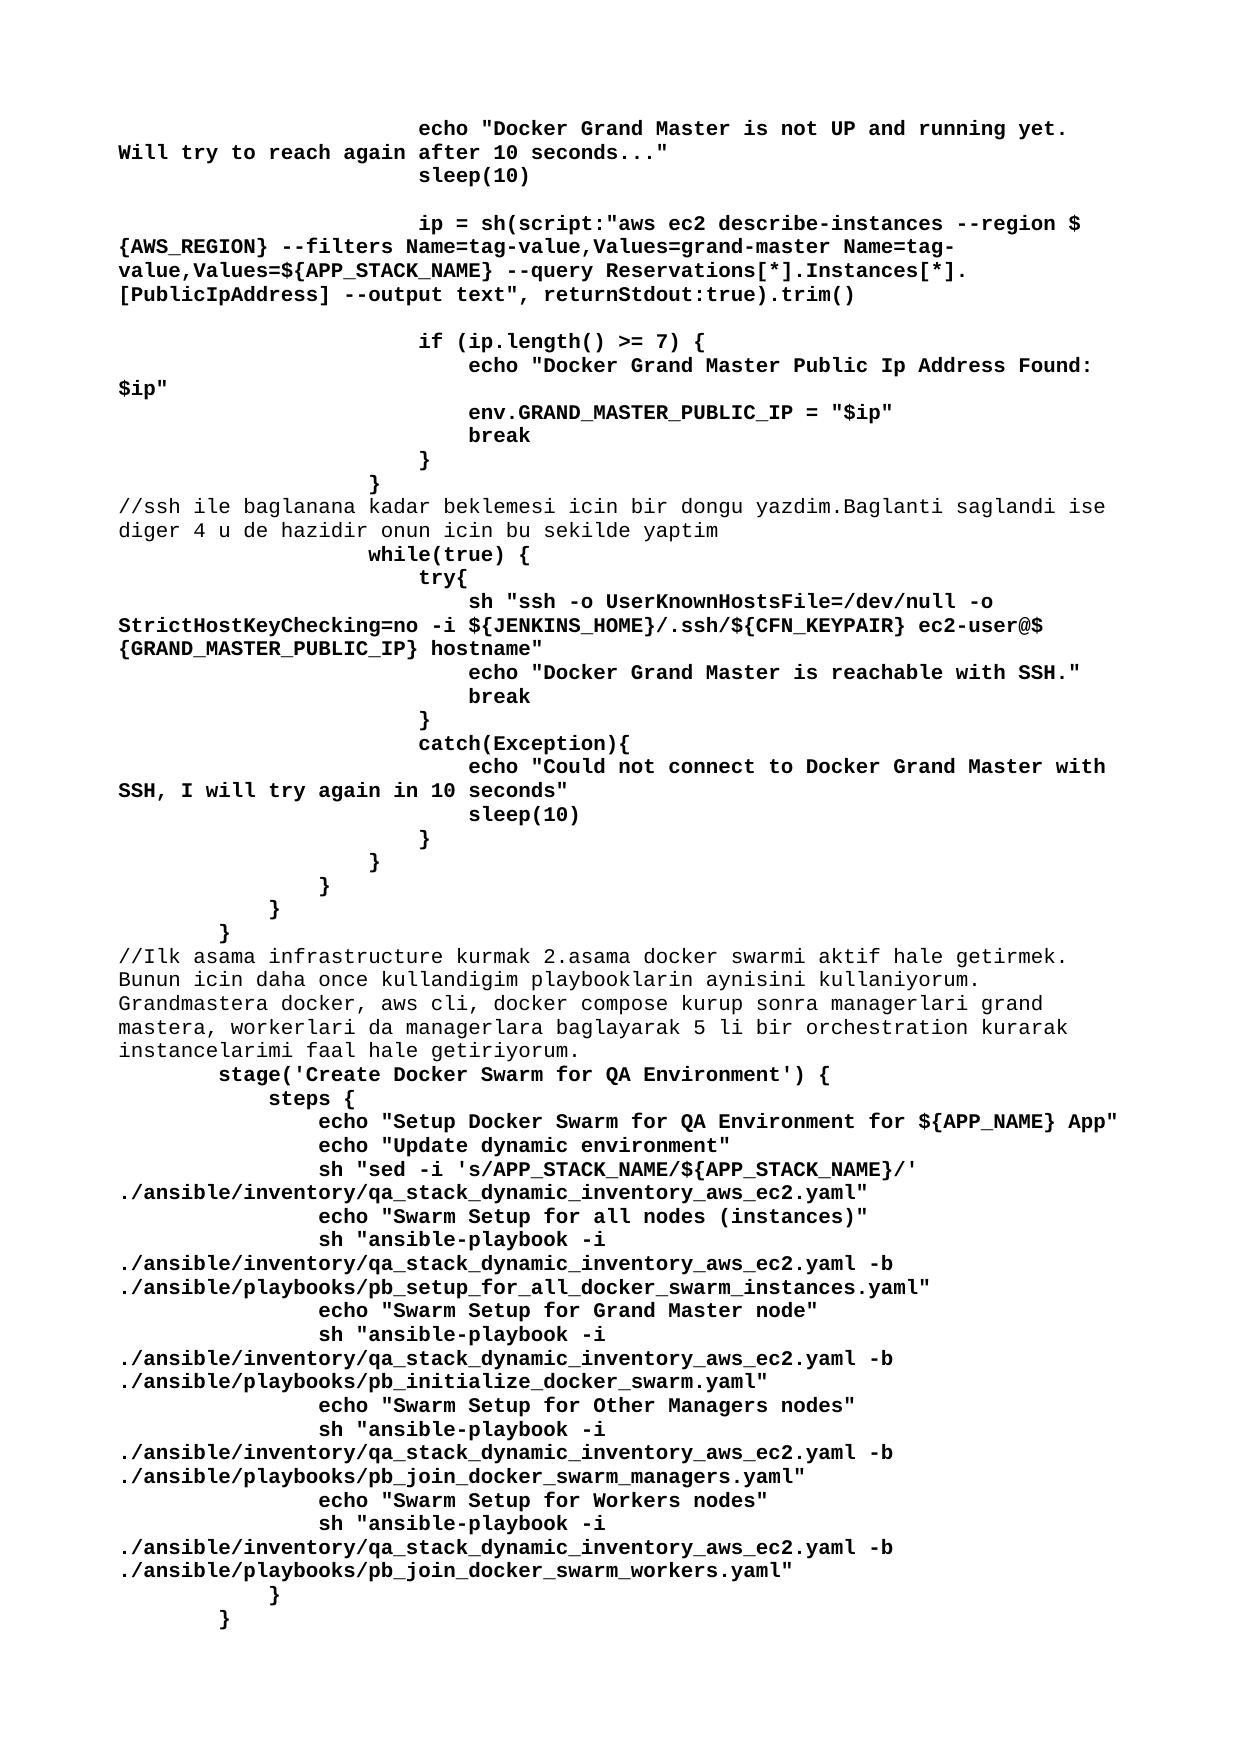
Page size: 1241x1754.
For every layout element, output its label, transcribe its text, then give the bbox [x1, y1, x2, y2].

text } [118, 449, 1122, 473]
text echo "Update dynamic environment" [118, 1135, 1122, 1158]
text sh "ansible-playbook -i ./ansible/inventory/qa_stack_dynamic_inventory_aws_ec2.yaml -b ./ansible/playbooks/pb_join_docker_swarm_workers.yaml" [118, 1513, 1122, 1584]
text sleep(10) [118, 165, 1122, 189]
text } [118, 1584, 1122, 1608]
text echo "Swarm Setup for Grand Master node" [118, 1300, 1122, 1324]
text echo "Swarm Setup for all nodes (instances)" [118, 1206, 1122, 1229]
text } [118, 1608, 1122, 1631]
text } [118, 827, 1122, 851]
text //Ilk asama infrastructure kurmak 2.asama docker swarmi aktif hale getirmek. Bunun icin daha once kullandigim playbooklarin aynisini kullaniyorum. Grandmastera docker, aws cli, docker compose kurup sonra managerlari grand mastera, workerlari da managerlara baglayarak 5 li bir orchestration kurarak instancelarimi faal hale getiriyorum. [118, 946, 1122, 1064]
text } [118, 473, 1122, 496]
text } [118, 875, 1122, 898]
text echo "Could not connect to Docker Grand Master with SSH, I will try again in 10 seconds" [118, 757, 1122, 804]
text } [118, 851, 1122, 875]
text sh "ansible-playbook -i ./ansible/inventory/qa_stack_dynamic_inventory_aws_ec2.yaml -b ./ansible/playbooks/pb_setup_for_all_docker_swarm_instances.yaml" [118, 1229, 1122, 1300]
text echo "Docker Grand Master is not UP and running yet. Will try to reach again after 10 seconds..." [118, 118, 1122, 165]
text sh "ansible-playbook -i ./ansible/inventory/qa_stack_dynamic_inventory_aws_ec2.yaml -b ./ansible/playbooks/pb_join_docker_swarm_managers.yaml" [118, 1419, 1122, 1489]
text env.GRAND_MASTER_PUBLIC_IP = "$ip" [118, 402, 1122, 426]
text if (ip.length() >= 7) { [118, 331, 1122, 354]
text sleep(10) [118, 804, 1122, 827]
text } [118, 898, 1122, 922]
text echo "Setup Docker Swarm for QA Environment for ${APP_NAME} App" [118, 1111, 1122, 1135]
text sh "ssh -o UserKnownHostsFile=/dev/null -o StrictHostKeyChecking=no -i ${JENKINS_HOME}/.ssh/${CFN_KEYPAIR} ec2-user@${GRAND_MASTER_PUBLIC_IP} hostname" [118, 591, 1122, 662]
text stage('Create Docker Swarm for QA Environment') { [118, 1064, 1122, 1088]
text try{ [118, 567, 1122, 591]
text echo "Docker Grand Master is reachable with SSH." [118, 662, 1122, 686]
text //ssh ile baglanana kadar beklemesi icin bir dongu yazdim.Baglanti saglandi ise diger 4 u de hazidir onun icin bu sekilde yaptim [118, 496, 1122, 544]
text echo "Swarm Setup for Other Managers nodes" [118, 1395, 1122, 1419]
text steps { [118, 1088, 1122, 1111]
text break [118, 686, 1122, 709]
text echo "Swarm Setup for Workers nodes" [118, 1489, 1122, 1513]
text catch(Exception){ [118, 733, 1122, 757]
text while(true) { [118, 544, 1122, 567]
text sh "sed -i 's/APP_STACK_NAME/${APP_STACK_NAME}/' ./ansible/inventory/qa_stack_dynamic_inventory_aws_ec2.yaml" [118, 1158, 1122, 1206]
text } [118, 922, 1122, 946]
text echo "Docker Grand Master Public Ip Address Found: $ip" [118, 354, 1122, 402]
text break [118, 426, 1122, 449]
text sh "ansible-playbook -i ./ansible/inventory/qa_stack_dynamic_inventory_aws_ec2.yaml -b ./ansible/playbooks/pb_initialize_docker_swarm.yaml" [118, 1324, 1122, 1395]
text ip = sh(script:"aws ec2 describe-instances --region ${AWS_REGION} --filters Name=tag-value,Values=grand-master Name=tag-value,Values=${APP_STACK_NAME} --query Reservations[*].Instances[*].[PublicIpAddress] --output text", returnStdout:true).trim() [118, 213, 1122, 307]
text } [118, 709, 1122, 733]
